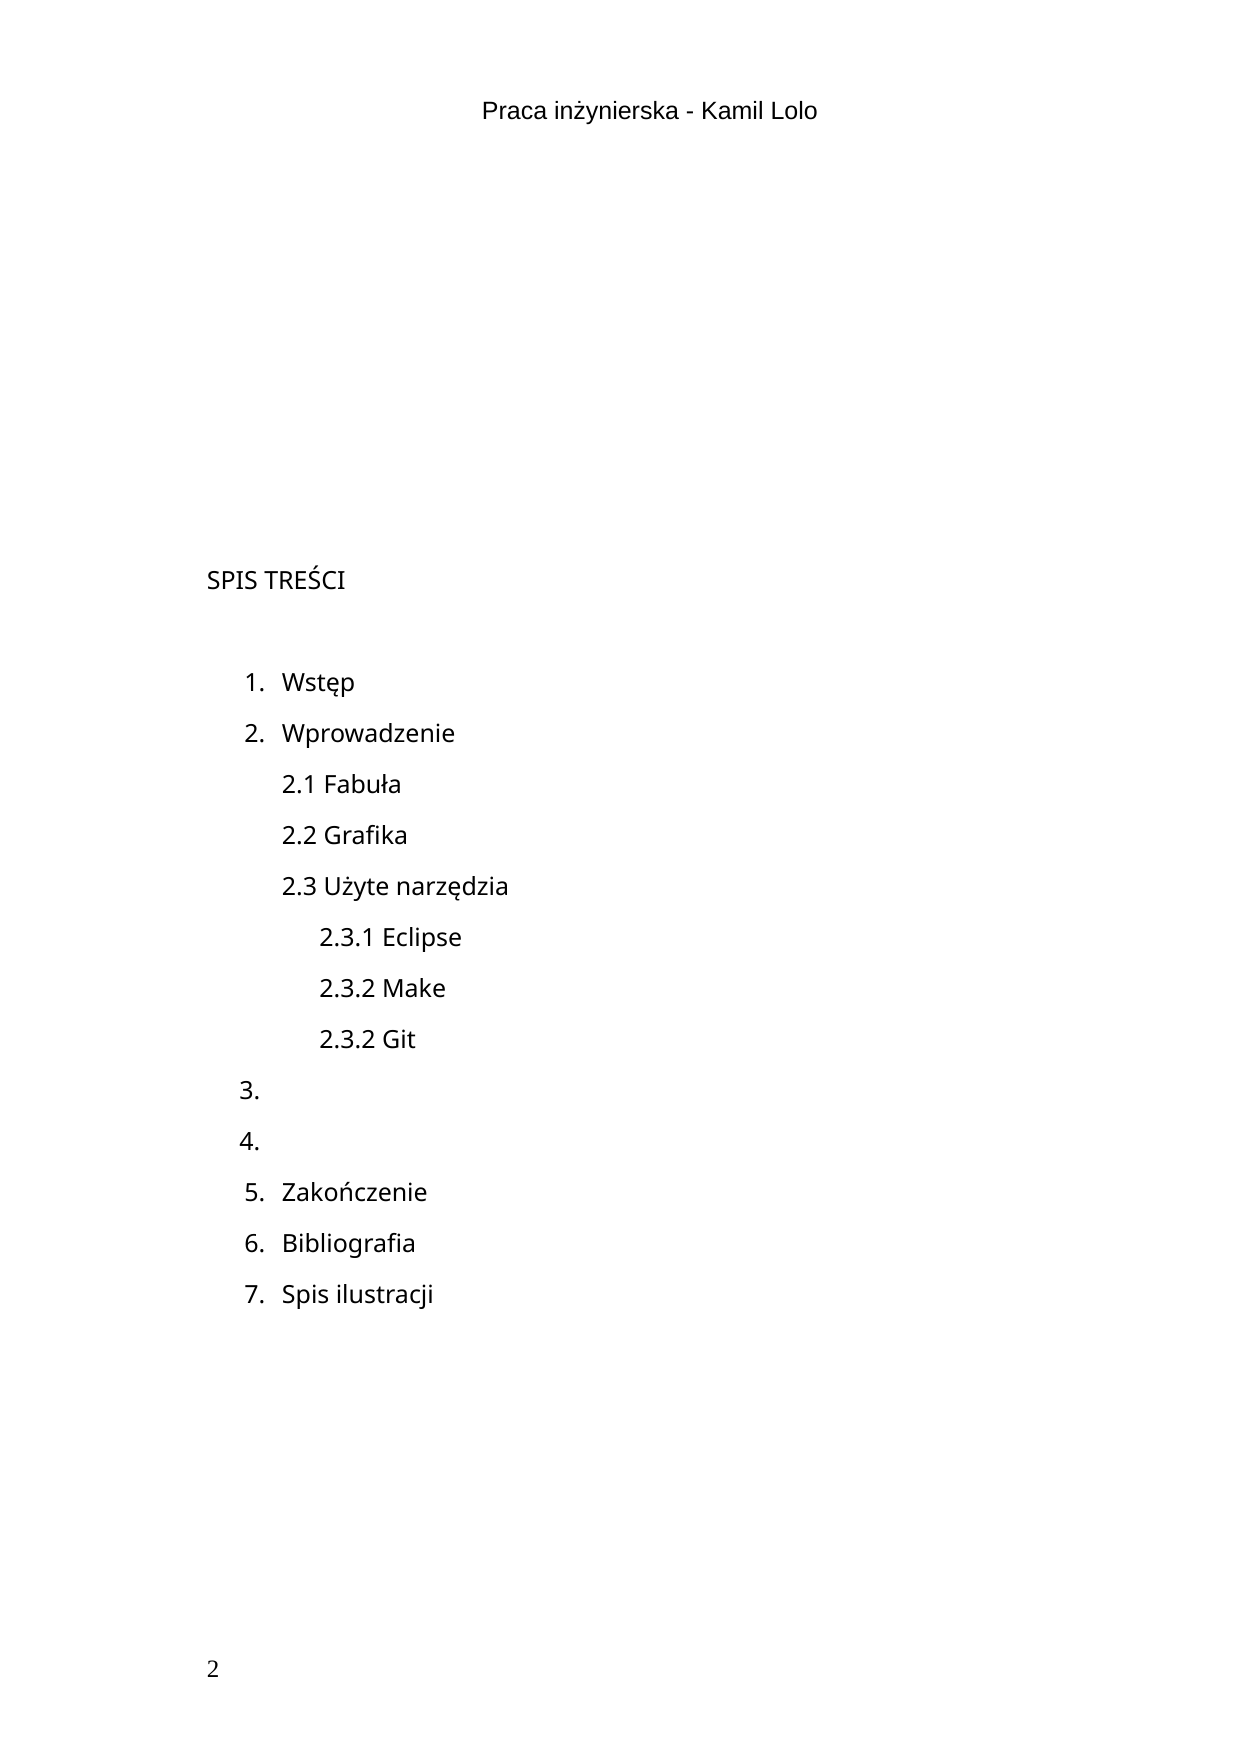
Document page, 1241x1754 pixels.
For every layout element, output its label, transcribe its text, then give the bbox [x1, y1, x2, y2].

list 2.2 Grafika [244, 818, 1093, 852]
list Wprowadzenie [244, 716, 1093, 749]
list 2.3.2 Git [282, 1022, 1093, 1056]
list 2.3.2 Make [282, 971, 1093, 1005]
list Wstęp [244, 664, 1093, 698]
list Zakończenie [244, 1175, 1093, 1209]
list 2.3.1 Eclipse [282, 920, 1093, 954]
text SPIS TREŚCI [207, 562, 1093, 596]
list 2.1 Fabuła [244, 767, 1093, 801]
list 2.3 Użyte narzędzia [244, 869, 1093, 903]
list Bibliografia [244, 1226, 1093, 1260]
text 3. [207, 1073, 1093, 1107]
list Spis ilustracji [244, 1277, 1093, 1311]
text 4. [207, 1124, 1093, 1158]
